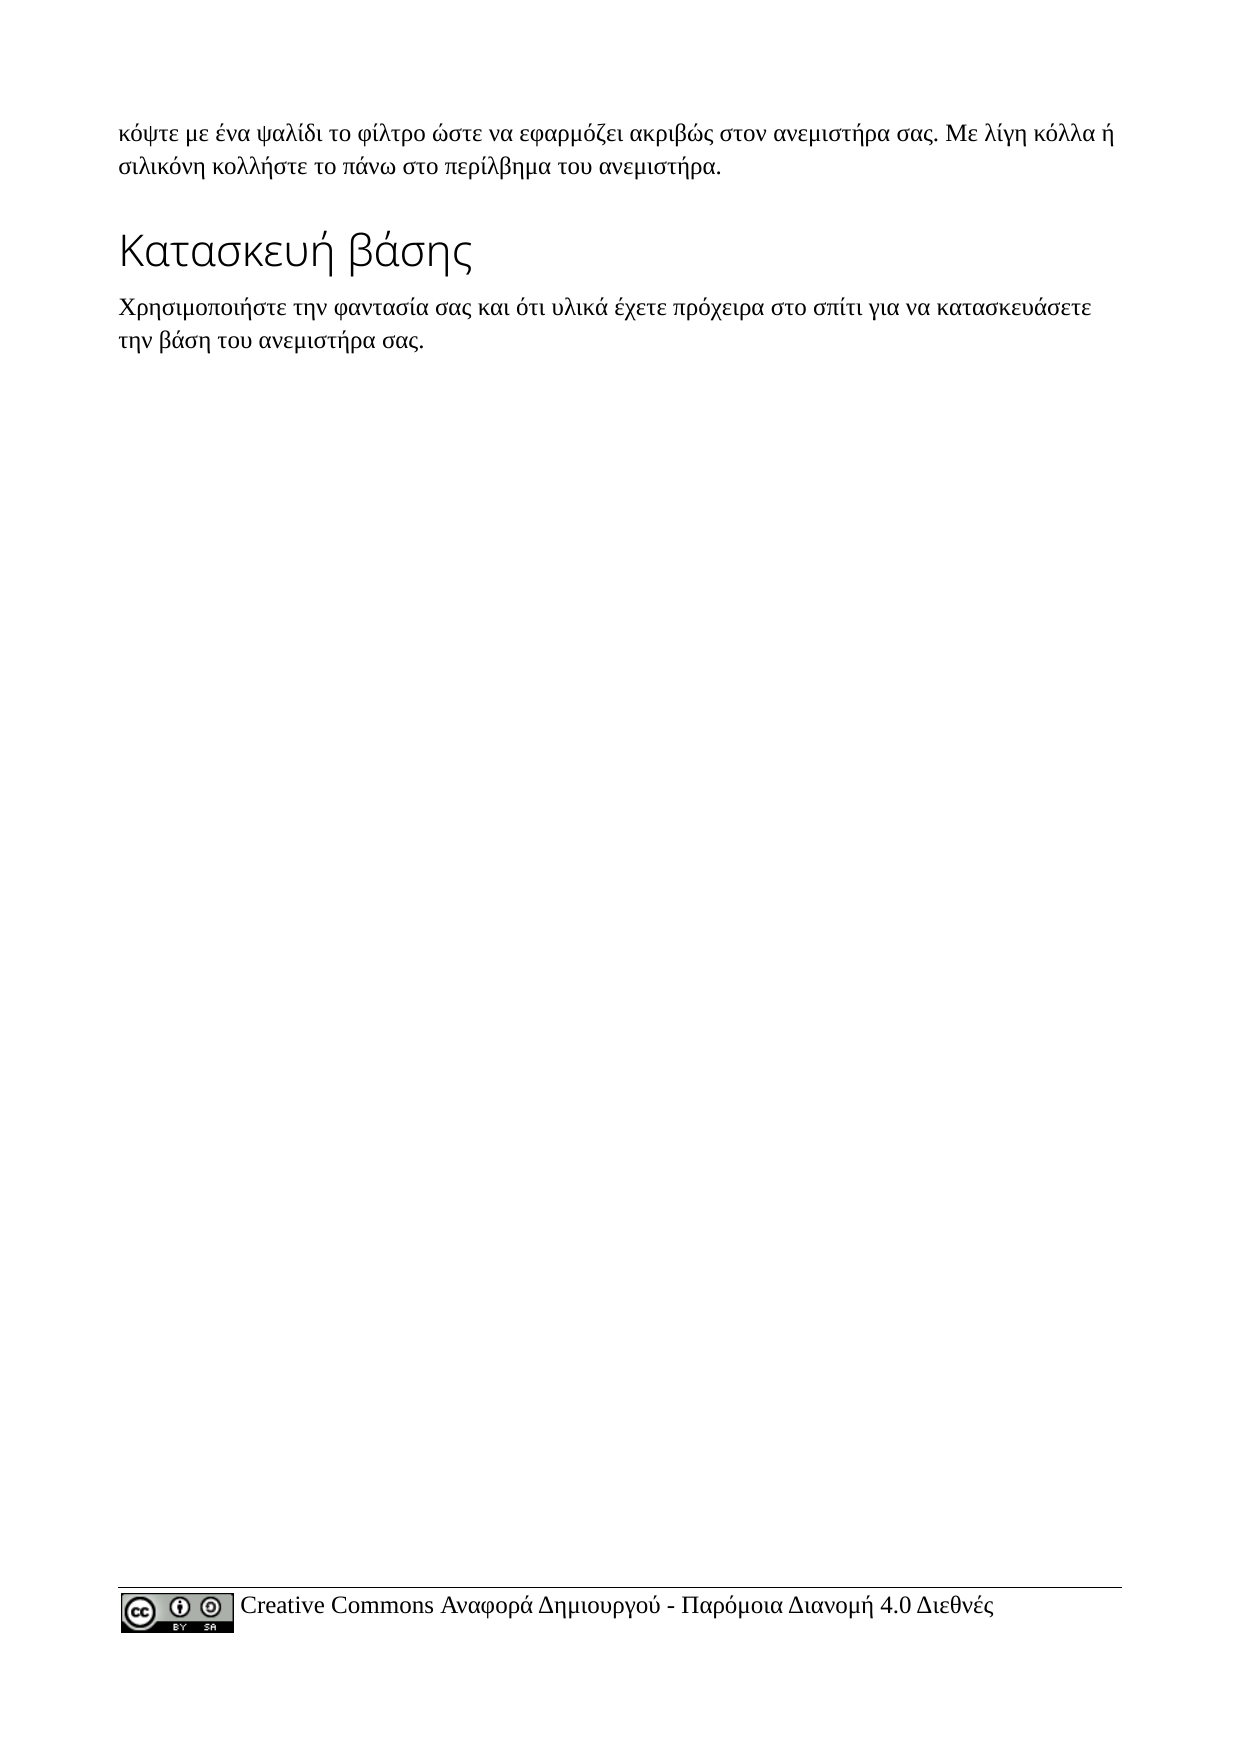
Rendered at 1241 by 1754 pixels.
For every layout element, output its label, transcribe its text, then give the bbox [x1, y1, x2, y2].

text Χρησιμοποιήστε την φαντασία σας και ότι υλικά έχετε πρόχειρα στο σπίτι για να κατασκευάσετε την βάση του ανεμιστήρα σας. [118, 292, 1122, 353]
subtitle Κατασκευή βάσης [118, 219, 1122, 279]
text κόψτε με ένα ψαλίδι το φίλτρο ώστε να εφαρμόζει ακριβώς στον ανεμιστήρα σας. Με λίγη κόλλα ή σιλικόνη κολλήστε το πάνω στο περίλβημα του ανεμιστήρα. [118, 118, 1122, 180]
picture [121, 1593, 234, 1633]
